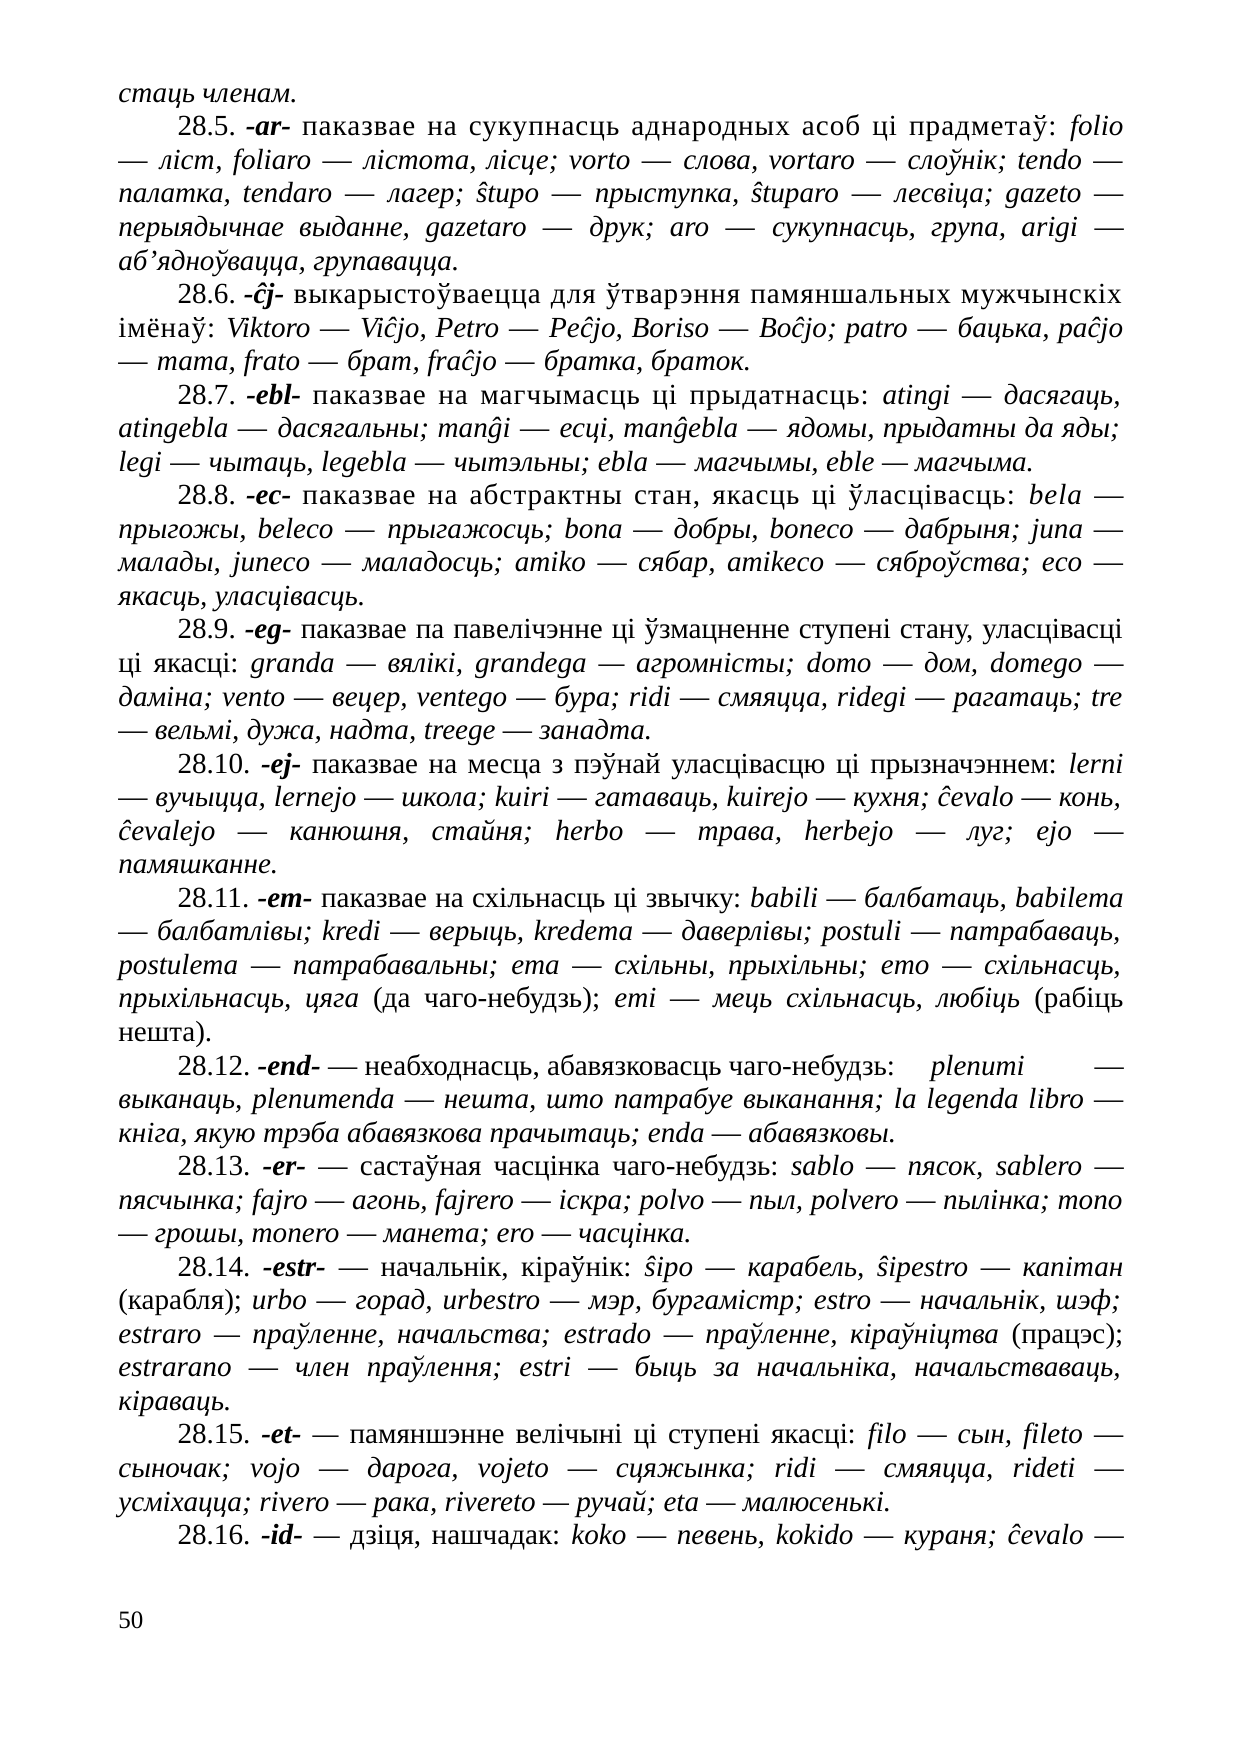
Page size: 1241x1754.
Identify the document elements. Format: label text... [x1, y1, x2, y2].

text 28.14. -estr- — начальнік, кіраўнік: ŝipo — карабель, ŝipestro — капітан (карабля); urbo — горад, urbestro — мэр, бургамістр; estro — начальнік, шэф; estraro — праўленне, начальства; estrado — праўленне, кіраўніцтва (працэс); estrarano — член праўлення; estri — быць за начальніка, начальстваваць, кіраваць. [118, 1249, 1123, 1417]
text 28.10. -ej- паказвае на месца з пэўнай уласцівасцю ці прызначэннем: lerni — вучыцца, lernejo — школа; kuiri — гатаваць, kuirejo — кухня; ĉevalo — конь, ĉevalejo — канюшня, стайня; herbo — трава, herbejo — луг; ejo — памяшканне. [118, 746, 1123, 880]
text 28.8. -ec- паказвае на абстрактны стан, якасць ці ўласцівасць: bela — прыгожы, beleco — прыгажосць; bona — добры, boneco — дабрыня; juna — малады, juneco — маладосць; amiko — сябар, amikeco — сяброўства; eco — якасць, уласцівасць. [118, 477, 1123, 612]
text 28.6. -ĉj- выкарыстоўваецца для ўтварэння памяншальных мужчынскіх імёнаў: Viktoro — Viĉjo, Petro — Peĉjo, Boriso — Boĉjo; patro — бацька, paĉjo — тата, frato — брат, fraĉjo — братка, браток. [118, 276, 1123, 377]
text 28.9. -eg- паказвае па павелічэнне ці ўзмацненне ступені стану, уласцівасці ці якасці: granda — вялікі, grandega — агромністы; domo — дом, domego — даміна; vento — вецер, ventego — бура; ridi — смяяцца, ridegi — рагатаць; tre — вельмі, дужа, надта, treege — занадта. [118, 612, 1123, 746]
text 28.5. -ar- паказвае на сукупнасць аднародных асоб ці прадметаў: folio — ліст, foliaro — лістота, лісце; vorto — слова, vortaro — слоўнік; tendo — палатка, tendaro — лагер; ŝtupo — прыступка, ŝtuparo — лесвіца; gazeto — перыядычнае выданне, gazetaro — друк; aro — сукупнасць, група, arigi — аб’ядноўвацца, групавацца. [118, 108, 1123, 276]
text 28.15. -et- — памяншэнне велічыні ці ступені якасці: filo — сын, fileto — сыночак; vojo — дарога, vojeto — сцяжынка; ridi — смяяцца, rideti — усміхацца; rivero — рака, rivereto — ручай; eta — малюсенькі. [118, 1417, 1123, 1517]
text 28.16. -id- — дзіця, нашчадак: koko — певень, kokido — кураня; ĉevalo — [118, 1517, 1123, 1551]
text 28.11. -em- паказвае на схільнасць ці звычку: babili — балбатаць, babilema — балбатлівы; kredi — верыць, kredema — даверлівы; postuli — патрабаваць, postulema — патрабавальны; ema — схільны, прыхільны; emo — схільнасць, прыхільнасць, цяга (да чаго-небудзь); emi — мець схільнасць, любіць (рабіць нешта). [118, 880, 1123, 1048]
text 28.12. -end- — неабходнасць, абавязковасць чаго-небудзь: plenumi — выканаць, plenumenda — нешта, што патрабуе выканання; la legenda libro — кніга, якую трэба абавязкова прачытаць; enda — абавязковы. [118, 1048, 1123, 1148]
text 28.13. -er- — састаўная часцінка чаго-небудзь: sablo — пясок, sablero — пясчынка; fajro — агонь, fajrero — іскра; polvo — пыл, polvero — пылінка; mono — грошы, monero — манета; ero — часцінка. [118, 1148, 1123, 1249]
text стаць членам. [118, 75, 1123, 108]
text 28.7. -ebl- паказвае на магчымасць ці прыдатнасць: atingi — дасягаць, atingebla — дасягальны; manĝi — есці, manĝebla — ядомы, прыдатны да яды; legi — чытаць, legebla — чытэльны; ebla — магчымы, eble — магчыма. [118, 377, 1123, 477]
